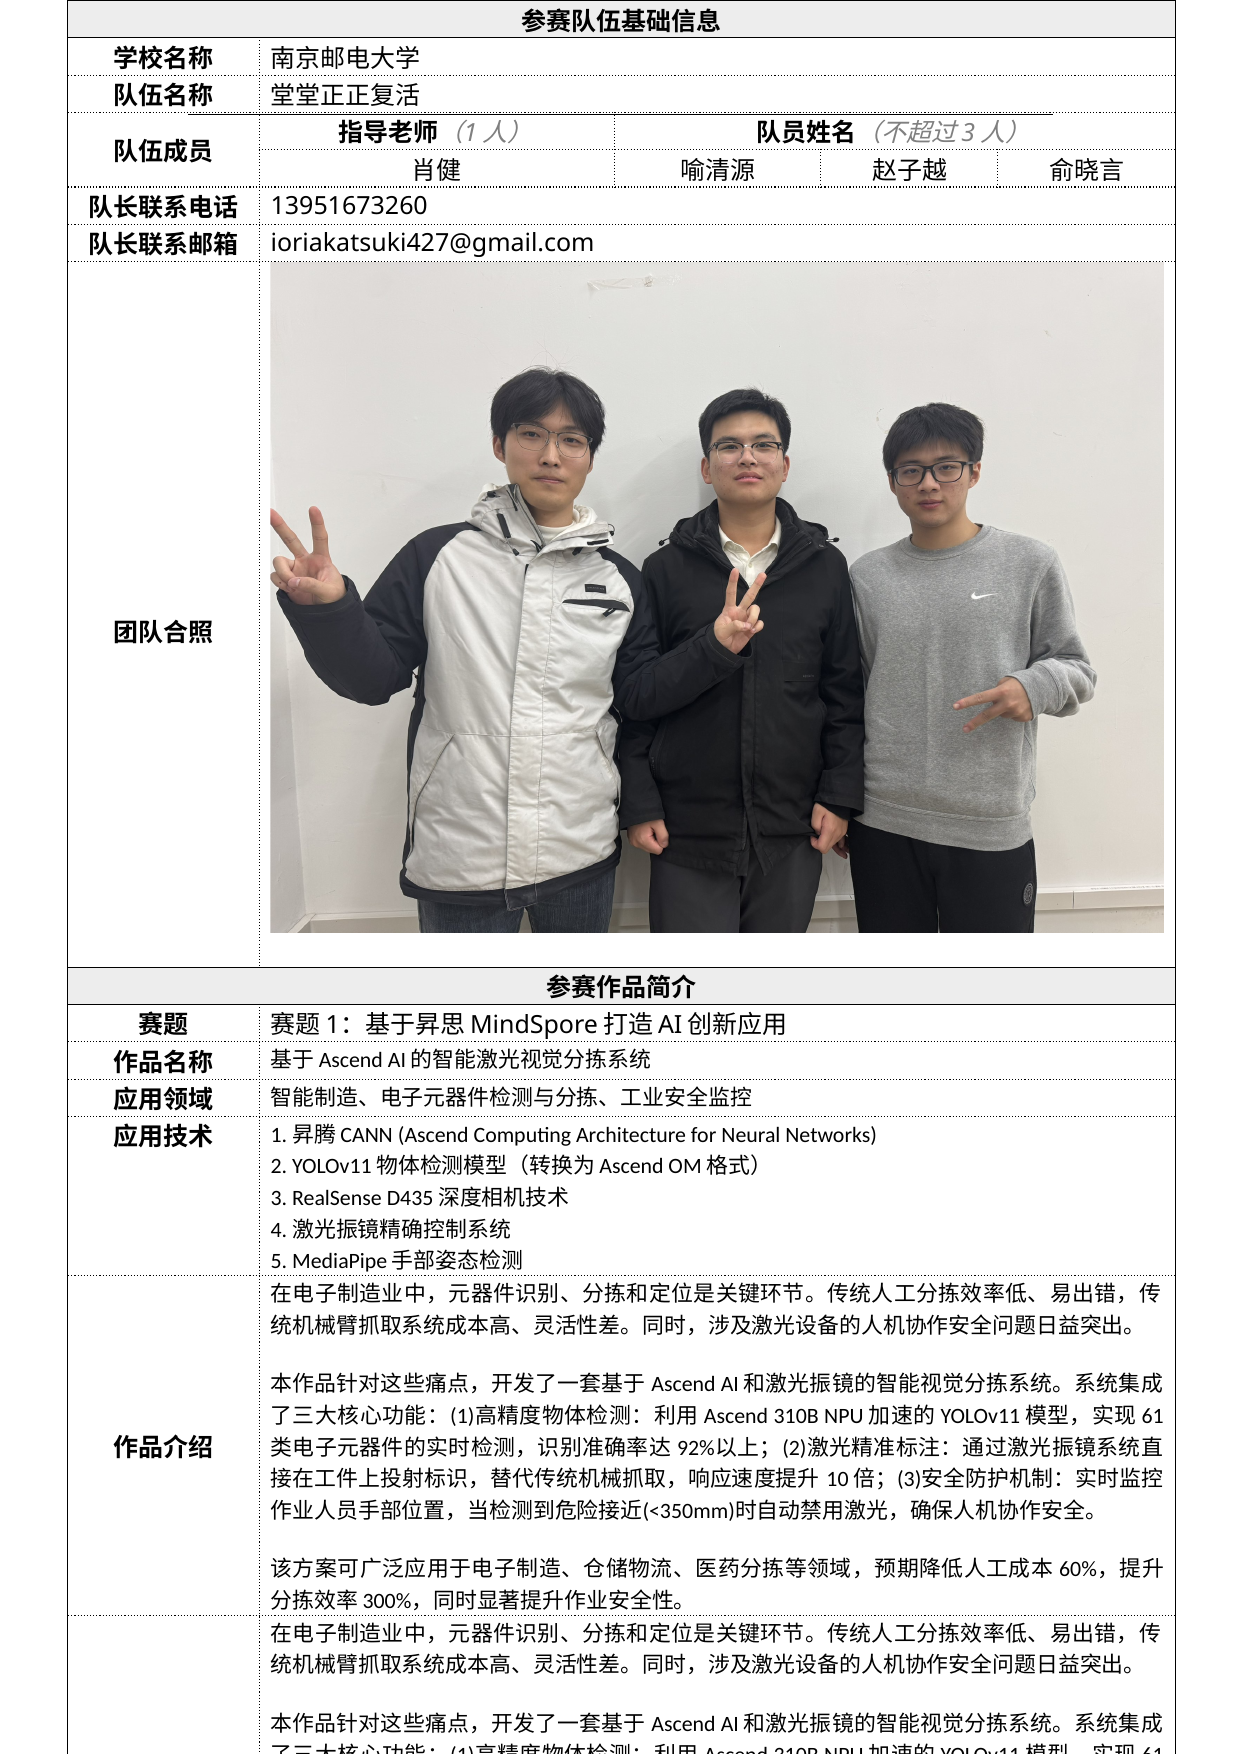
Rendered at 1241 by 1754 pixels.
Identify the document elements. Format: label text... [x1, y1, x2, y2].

table_cell 学校名称 [68, 38, 259, 74]
table_cell 队员姓名（不超过3人） [614, 112, 1175, 149]
table_cell 在电子制造业中，元器件识别、分拣和定位是关键环节。传统人工分拣效率低、易出错，传统机械臂抓取系统成本高、灵活性差。同时，涉及激光设备的人机协作安全问题日益突出。 本作品针对这些痛点，开发了一套基于Ascend AI和激光振镜的智能视觉分拣系统。系统集成了三大核心功能：(1)高精度物体检测：利用Ascend 310B NPU加速的YOLOv11模型，实现61类电子元器件的实时检测，识别准确率达92%以上；(2)激光精准标注：通过激光振镜系统直接在工件上投射标识，替代传统机械抓取，响应速度提升10倍；(3)安全防护机制：实时监控作业人员手部位置，当检测到危险接近(<350mm)时自动禁用激光，确保人机协作安全。 该方案可广泛应用于电子制造、仓储物流、医药分拣等领域，预期降低人工成本60%，提升分拣效率300%，同时显著提升作业安全性。 [259, 1615, 1175, 1754]
table_cell 13951673260 [259, 186, 1175, 224]
table_cell 肖健 [259, 149, 614, 186]
table_header 参赛队伍基础信息 [68, 1, 1175, 37]
table_cell 1. 昇腾CANN (Ascend Computing Architecture for Neural Networks) 2. YOLOv11物体检测模型（转换为Ascend OM格式） 3. RealSense D435深度相机技术 4. 激光振镜精确控制系统 5. MediaPipe手部姿态检测 [259, 1116, 1175, 1275]
table_cell ioriakatsuki427@gmail.com [259, 224, 1175, 261]
table_cell 在电子制造业中，元器件识别、分拣和定位是关键环节。传统人工分拣效率低、易出错，传统机械臂抓取系统成本高、灵活性差。同时，涉及激光设备的人机协作安全问题日益突出。 本作品针对这些痛点，开发了一套基于Ascend AI和激光振镜的智能视觉分拣系统。系统集成了三大核心功能：(1)高精度物体检测：利用Ascend 310B NPU加速的YOLOv11模型，实现61类电子元器件的实时检测，识别准确率达92%以上；(2)激光精准标注：通过激光振镜系统直接在工件上投射标识，替代传统机械抓取，响应速度提升10倍；(3)安全防护机制：实时监控作业人员手部位置，当检测到危险接近(<350mm)时自动禁用激光，确保人机协作安全。 该方案可广泛应用于电子制造、仓储物流、医药分拣等领域，预期降低人工成本60%，提升分拣效率300%，同时显著提升作业安全性。 [259, 1275, 1175, 1614]
table_cell 作品名称 [68, 1041, 259, 1078]
table_cell 应用技术 [68, 1116, 259, 1275]
table_cell 赛题 [68, 1005, 259, 1041]
table_cell 应用领域 [68, 1079, 259, 1116]
table_cell 队长联系邮箱 [68, 224, 259, 261]
table_cell 南京邮电大学 [259, 38, 1175, 74]
picture [270, 262, 1164, 933]
table_cell 堂堂正正复活 [259, 75, 1175, 112]
table_cell 技术方案介绍 [68, 1615, 259, 1754]
table_cell 喻清源 [614, 149, 821, 186]
table_cell 队伍成员 [68, 112, 259, 186]
table_cell 作品介绍 [68, 1275, 259, 1614]
table_cell 基于Ascend AI的智能激光视觉分拣系统 [259, 1041, 1175, 1078]
table_cell 指导老师（1人） [259, 112, 614, 149]
table_cell 团队合照 [68, 261, 259, 967]
table_cell [259, 261, 1175, 967]
table_cell 参赛作品简介 [68, 968, 1175, 1004]
table_cell 赛题1：基于昇思MindSpore打造AI创新应用 [259, 1005, 1175, 1041]
table_cell 队长联系电话 [68, 186, 259, 224]
table_cell 赵子越 [821, 149, 998, 186]
table_cell 智能制造、电子元器件检测与分拣、工业安全监控 [259, 1079, 1175, 1116]
table_cell 俞晓言 [998, 149, 1175, 186]
table_cell 队伍名称 [68, 75, 259, 112]
